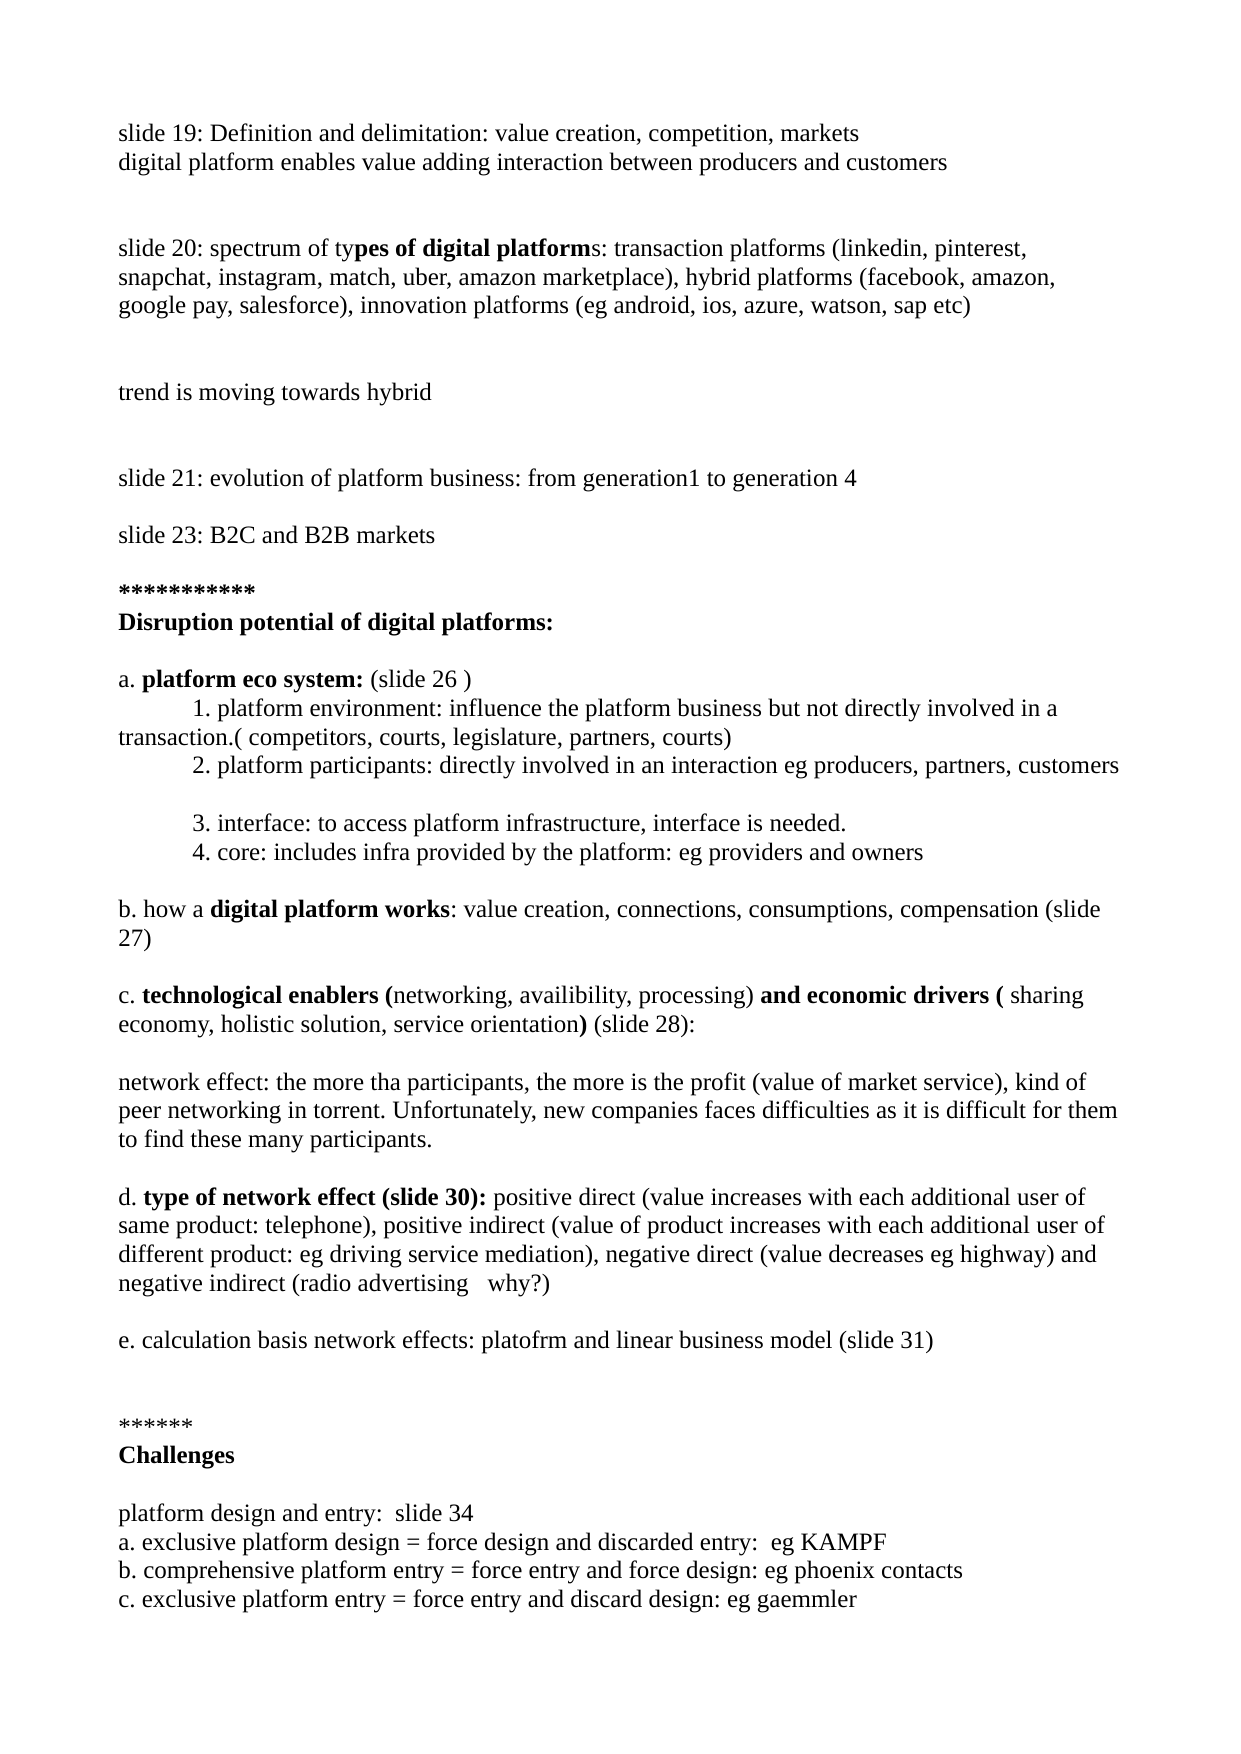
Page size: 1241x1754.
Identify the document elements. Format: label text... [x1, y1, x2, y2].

text 4. core: includes infra provided by the platform: eg providers and owners [118, 837, 1122, 866]
text c. technological enablers (networking, availibility, processing) and economic drivers ( sharing economy, holistic solution, service orientation) (slide 28): [118, 981, 1122, 1038]
text slide 20: spectrum of types of digital platforms: transaction platforms (linkedin, pinterest, snapchat, instagram, match, uber, amazon marketplace), hybrid platforms (facebook, amazon, google pay, salesforce), innovation platforms (eg android, ios, azure, watson, sap etc) [118, 233, 1122, 319]
text 1. platform environment: influence the platform business but not directly involved in a transaction.( competitors, courts, legislature, partners, courts) [118, 693, 1122, 751]
text slide 19: Definition and delimitation: value creation, competition, markets [118, 118, 1122, 147]
text slide 23: B2C and B2B markets [118, 521, 1122, 549]
text e. calculation basis network effects: platofrm and linear business model (slide 31) [118, 1326, 1122, 1354]
text b. comprehensive platform entry = force entry and force design: eg phoenix contacts [118, 1556, 1122, 1584]
text Disruption potential of digital platforms: [118, 607, 1122, 636]
text network effect: the more tha participants, the more is the profit (value of market service), kind of peer networking in torrent. Unfortunately, new companies faces difficulties as it is difficult for them to find these many participants. [118, 1067, 1122, 1153]
text digital platform enables value adding interaction between producers and customers [118, 147, 1122, 176]
text 2. platform participants: directly involved in an interaction eg producers, partners, customers [118, 751, 1122, 779]
text a. platform eco system: (slide 26 ) [118, 664, 1122, 693]
text slide 21: evolution of platform business: from generation1 to generation 4 [118, 463, 1122, 492]
text d. type of network effect (slide 30): positive direct (value increases with each additional user of same product: telephone), positive indirect (value of product increases with each additional user of different product: eg driving service mediation), negative direct (value decreases eg highway) and negative indirect (radio advertising why?) [118, 1182, 1122, 1297]
text *********** [118, 578, 1122, 607]
text a. exclusive platform design = force design and discarded entry: eg KAMPF [118, 1527, 1122, 1556]
text Challenges [118, 1441, 1122, 1469]
text c. exclusive platform entry = force entry and discard design: eg gaemmler [118, 1584, 1122, 1613]
text b. how a digital platform works: value creation, connections, consumptions, compensation (slide 27) [118, 894, 1122, 952]
text trend is moving towards hybrid [118, 377, 1122, 406]
text 3. interface: to access platform infrastructure, interface is needed. [118, 808, 1122, 837]
text ****** [118, 1412, 1122, 1441]
text platform design and entry: slide 34 [118, 1498, 1122, 1527]
